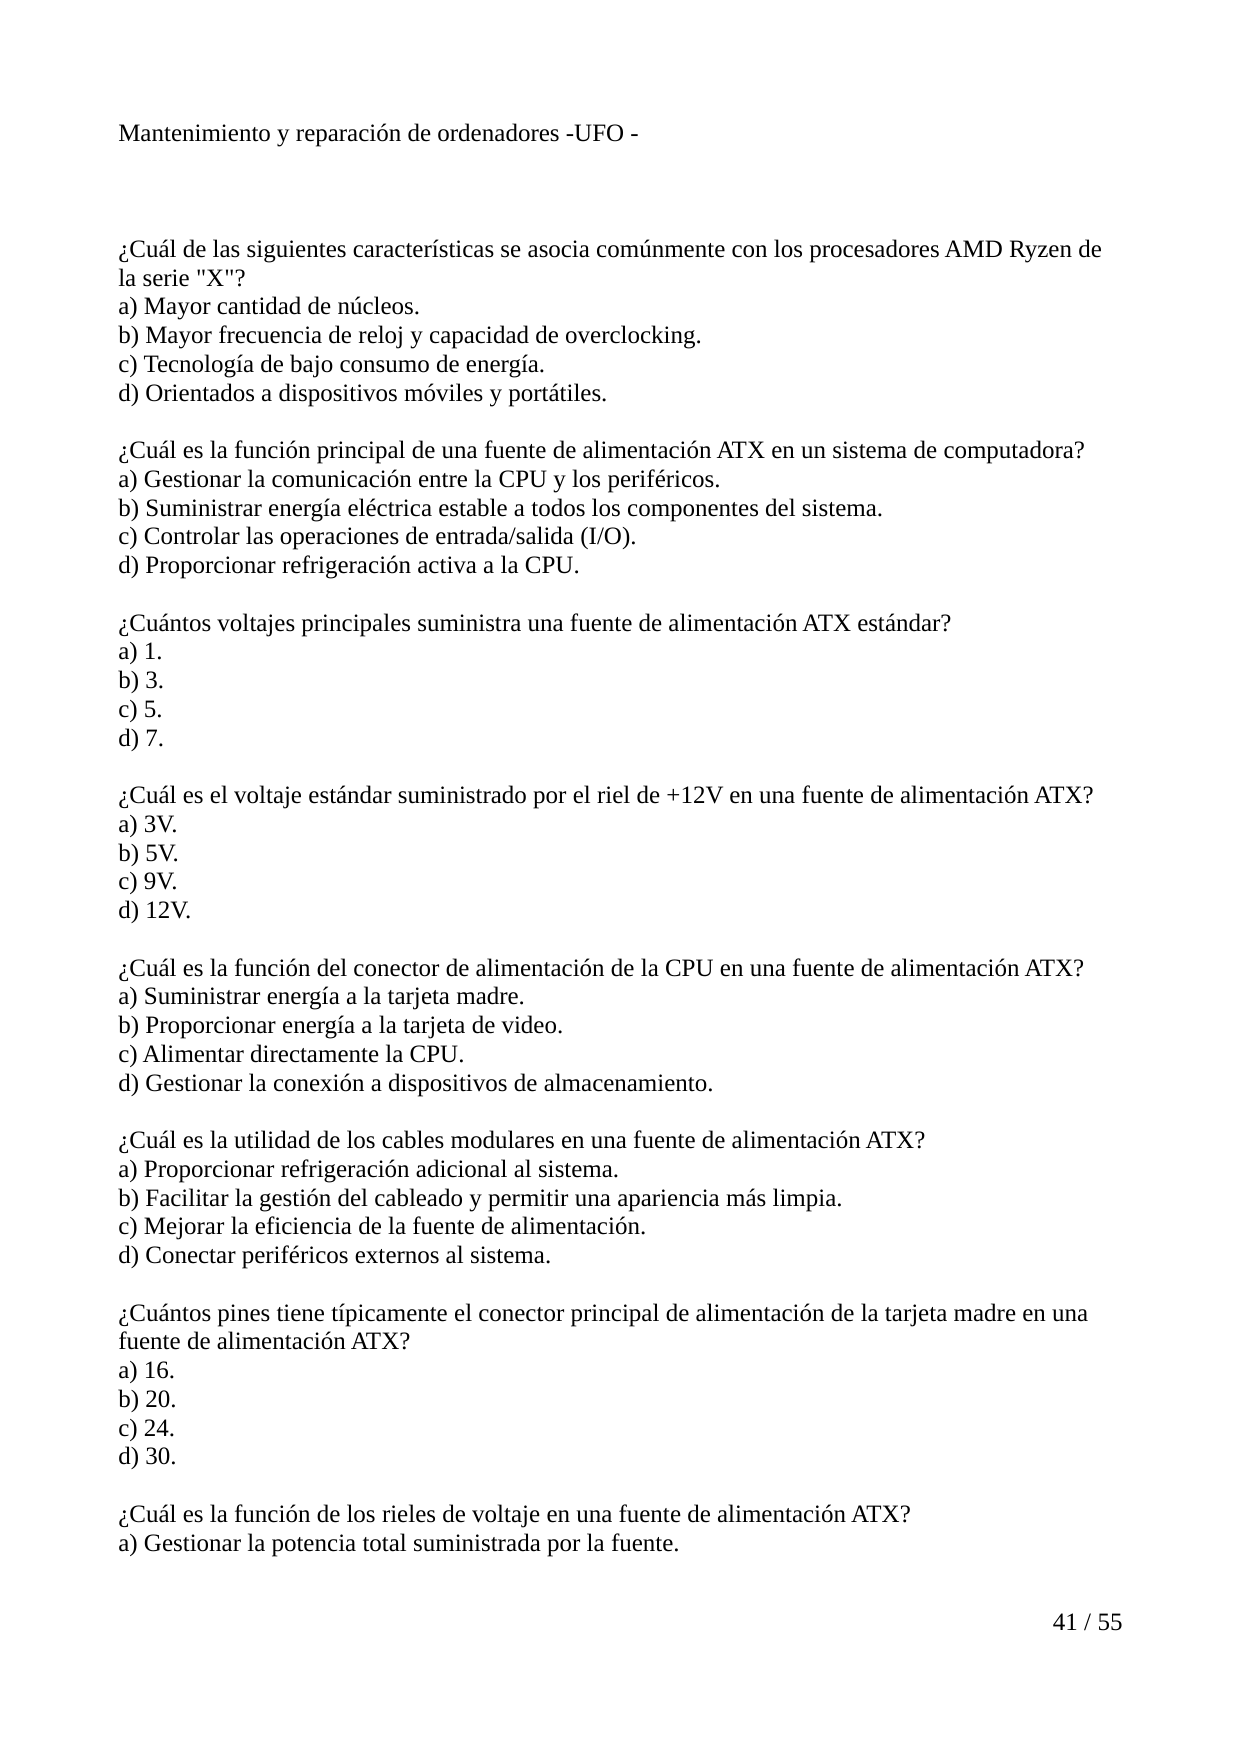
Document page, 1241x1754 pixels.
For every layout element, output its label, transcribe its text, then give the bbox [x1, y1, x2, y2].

text a) 16. [118, 1355, 1122, 1384]
text b) 20. [118, 1384, 1122, 1413]
text c) 24. [118, 1413, 1122, 1441]
text d) Gestionar la conexión a dispositivos de almacenamiento. [118, 1068, 1122, 1096]
text a) 1. [118, 636, 1122, 665]
text ¿Cuál es la utilidad de los cables modulares en una fuente de alimentación ATX? [118, 1125, 1122, 1154]
text b) Proporcionar energía a la tarjeta de video. [118, 1010, 1122, 1039]
text c) Mejorar la eficiencia de la fuente de alimentación. [118, 1211, 1122, 1240]
text d) 12V. [118, 895, 1122, 924]
text ¿Cuántos voltajes principales suministra una fuente de alimentación ATX estándar? [118, 608, 1122, 636]
text ¿Cuántos pines tiene típicamente el conector principal de alimentación de la tarjeta madre en una fuente de alimentación ATX? [118, 1298, 1122, 1355]
text c) 9V. [118, 866, 1122, 895]
text d) Orientados a dispositivos móviles y portátiles. [118, 378, 1122, 406]
text b) 3. [118, 665, 1122, 694]
text b) Facilitar la gestión del cableado y permitir una apariencia más limpia. [118, 1183, 1122, 1211]
text ¿Cuál es el voltaje estándar suministrado por el riel de +12V en una fuente de alimentación ATX? [118, 780, 1122, 809]
text c) Controlar las operaciones de entrada/salida (I/O). [118, 521, 1122, 550]
text a) Gestionar la potencia total suministrada por la fuente. [118, 1528, 1122, 1556]
text c) Alimentar directamente la CPU. [118, 1039, 1122, 1068]
text d) 7. [118, 723, 1122, 751]
text b) Suministrar energía eléctrica estable a todos los componentes del sistema. [118, 493, 1122, 521]
text c) Tecnología de bajo consumo de energía. [118, 349, 1122, 378]
text d) 30. [118, 1441, 1122, 1470]
text c) 5. [118, 694, 1122, 723]
text ¿Cuál es la función de los rieles de voltaje en una fuente de alimentación ATX? [118, 1499, 1122, 1528]
text b) 5V. [118, 838, 1122, 866]
text ¿Cuál es la función del conector de alimentación de la CPU en una fuente de alimentación ATX? [118, 953, 1122, 981]
text a) Mayor cantidad de núcleos. [118, 291, 1122, 320]
text a) Suministrar energía a la tarjeta madre. [118, 981, 1122, 1010]
text d) Proporcionar refrigeración activa a la CPU. [118, 550, 1122, 579]
text ¿Cuál de las siguientes características se asocia comúnmente con los procesadores AMD Ryzen de la serie "X"? [118, 234, 1122, 291]
text b) Mayor frecuencia de reloj y capacidad de overclocking. [118, 320, 1122, 349]
text a) Gestionar la comunicación entre la CPU y los periféricos. [118, 464, 1122, 493]
text a) 3V. [118, 809, 1122, 838]
text ¿Cuál es la función principal de una fuente de alimentación ATX en un sistema de computadora? [118, 435, 1122, 464]
text d) Conectar periféricos externos al sistema. [118, 1240, 1122, 1269]
text a) Proporcionar refrigeración adicional al sistema. [118, 1154, 1122, 1183]
